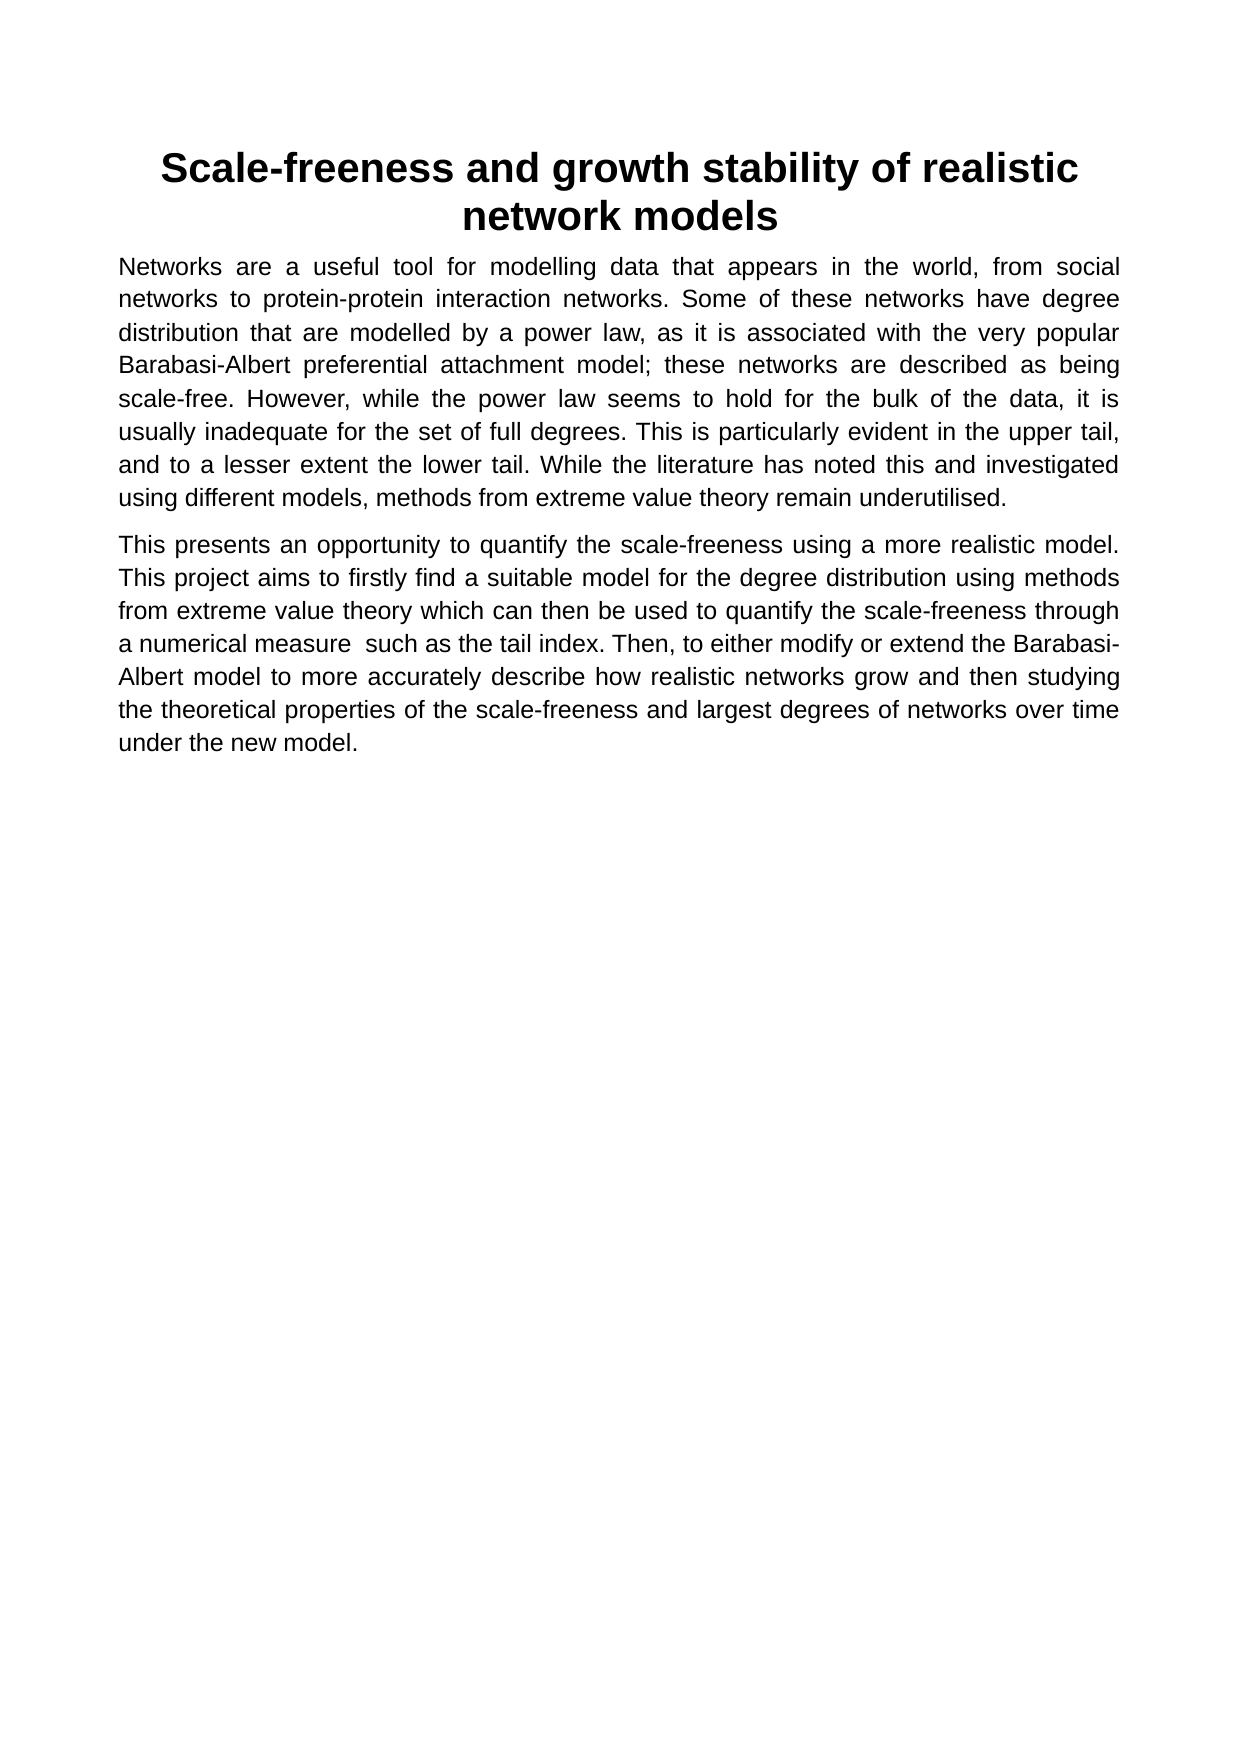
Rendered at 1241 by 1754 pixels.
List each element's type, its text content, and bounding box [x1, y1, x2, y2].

text Networks are a useful tool for modelling data that appears in the world, from social networks to protein-protein interaction networks. Some of these networks have degree distribution that are modelled by a power law, as it is associated with the very popular Barabasi-Albert preferential attachment model; these networks are described as being scale-free. However, while the power law seems to hold for the bulk of the data, it is usually inadequate for the set of full degrees. This is particularly evident in the upper tail, and to a lesser extent the lower tail. While the literature has noted this and investigated using different models, methods from extreme value theory remain underutilised. [118, 251, 1122, 511]
text This presents an opportunity to quantify the scale-freeness using a more realistic model. This project aims to firstly find a suitable model for the degree distribution using methods from extreme value theory which can then be used to quantify the scale-freeness through a numerical measure such as the tail index. Then, to either modify or extend the Barabasi-Albert model to more accurately describe how realistic networks grow and then studying the theoretical properties of the scale-freeness and largest degrees of networks over time under the new model. [118, 530, 1122, 757]
title Scale-freeness and growth stability of realistic network models [118, 143, 1122, 239]
